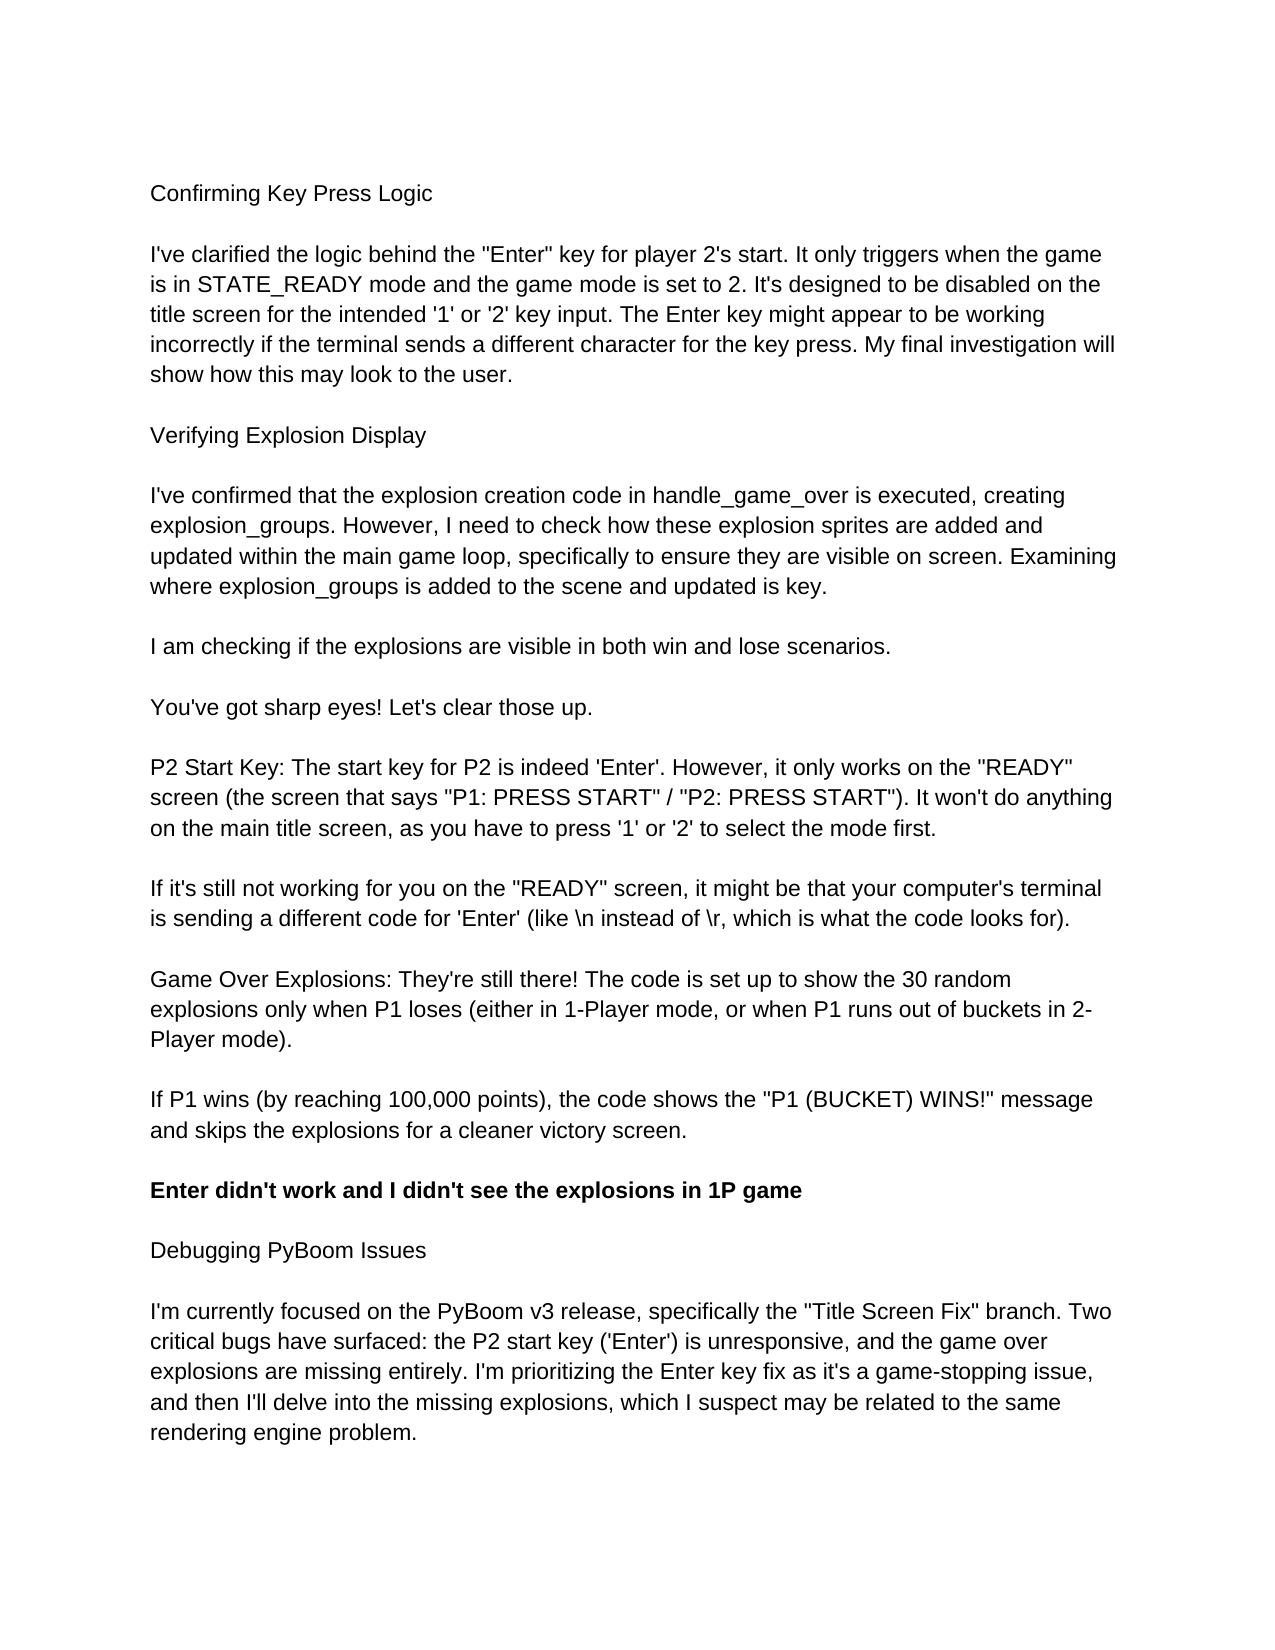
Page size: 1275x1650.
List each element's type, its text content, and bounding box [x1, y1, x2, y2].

text P2 Start Key: The start key for P2 is indeed 'Enter'. However, it only works on the "READY" screen (the screen that says "P1: PRESS START" / "P2: PRESS START"). It won't do anything on the main title screen, as you have to press '1' or '2' to select the mode first. [150, 754, 1125, 841]
text If P1 wins (by reaching 100,000 points), the code shows the "P1 (BUCKET) WINS!" message and skips the explosions for a cleaner victory screen. [150, 1086, 1125, 1143]
text Verifying Explosion Display [150, 422, 1125, 448]
text Game Over Explosions: They're still there! The code is set up to show the 30 random explosions only when P1 loses (either in 1-Player mode, or when P1 runs out of buckets in 2-Player mode). [150, 966, 1125, 1052]
text I'm currently focused on the PyBoom v3 release, specifically the "Title Screen Fix" branch. Two critical bugs have surfaced: the P2 start key ('Enter') is unresponsive, and the game over explosions are missing entirely. I'm prioritizing the Enter key fix as it's a game-stopping issue, and then I'll delve into the missing explosions, which I suspect may be related to the same rendering engine problem. [150, 1298, 1125, 1445]
text I am checking if the explosions are visible in both win and lose scenarios. [150, 633, 1125, 660]
text I've confirmed that the explosion creation code in handle_game_over is executed, creating explosion_groups. However, I need to check how these explosion sprites are added and updated within the main game loop, specifically to ensure they are visible on screen. Examining where explosion_groups is added to the scene and updated is key. [150, 482, 1125, 599]
text You've got sharp eyes! Let's clear those up. [150, 694, 1125, 720]
text I've clarified the logic behind the "Enter" key for player 2's start. It only triggers when the game is in STATE_READY mode and the game mode is set to 2. It's designed to be disabled on the title screen for the intended '1' or '2' key input. The Enter key might appear to be working incorrectly if the terminal sends a different character for the key press. My final investigation will show how this may look to the user. [150, 241, 1125, 388]
text Debugging PyBoom Issues [150, 1237, 1125, 1264]
text Enter didn't work and I didn't see the explosions in 1P game [150, 1177, 1125, 1203]
text Confirming Key Press Logic [150, 180, 1125, 207]
text If it's still not working for you on the "READY" screen, it might be that your computer's terminal is sending a different code for 'Enter' (like \n instead of \r, which is what the code looks for). [150, 875, 1125, 932]
